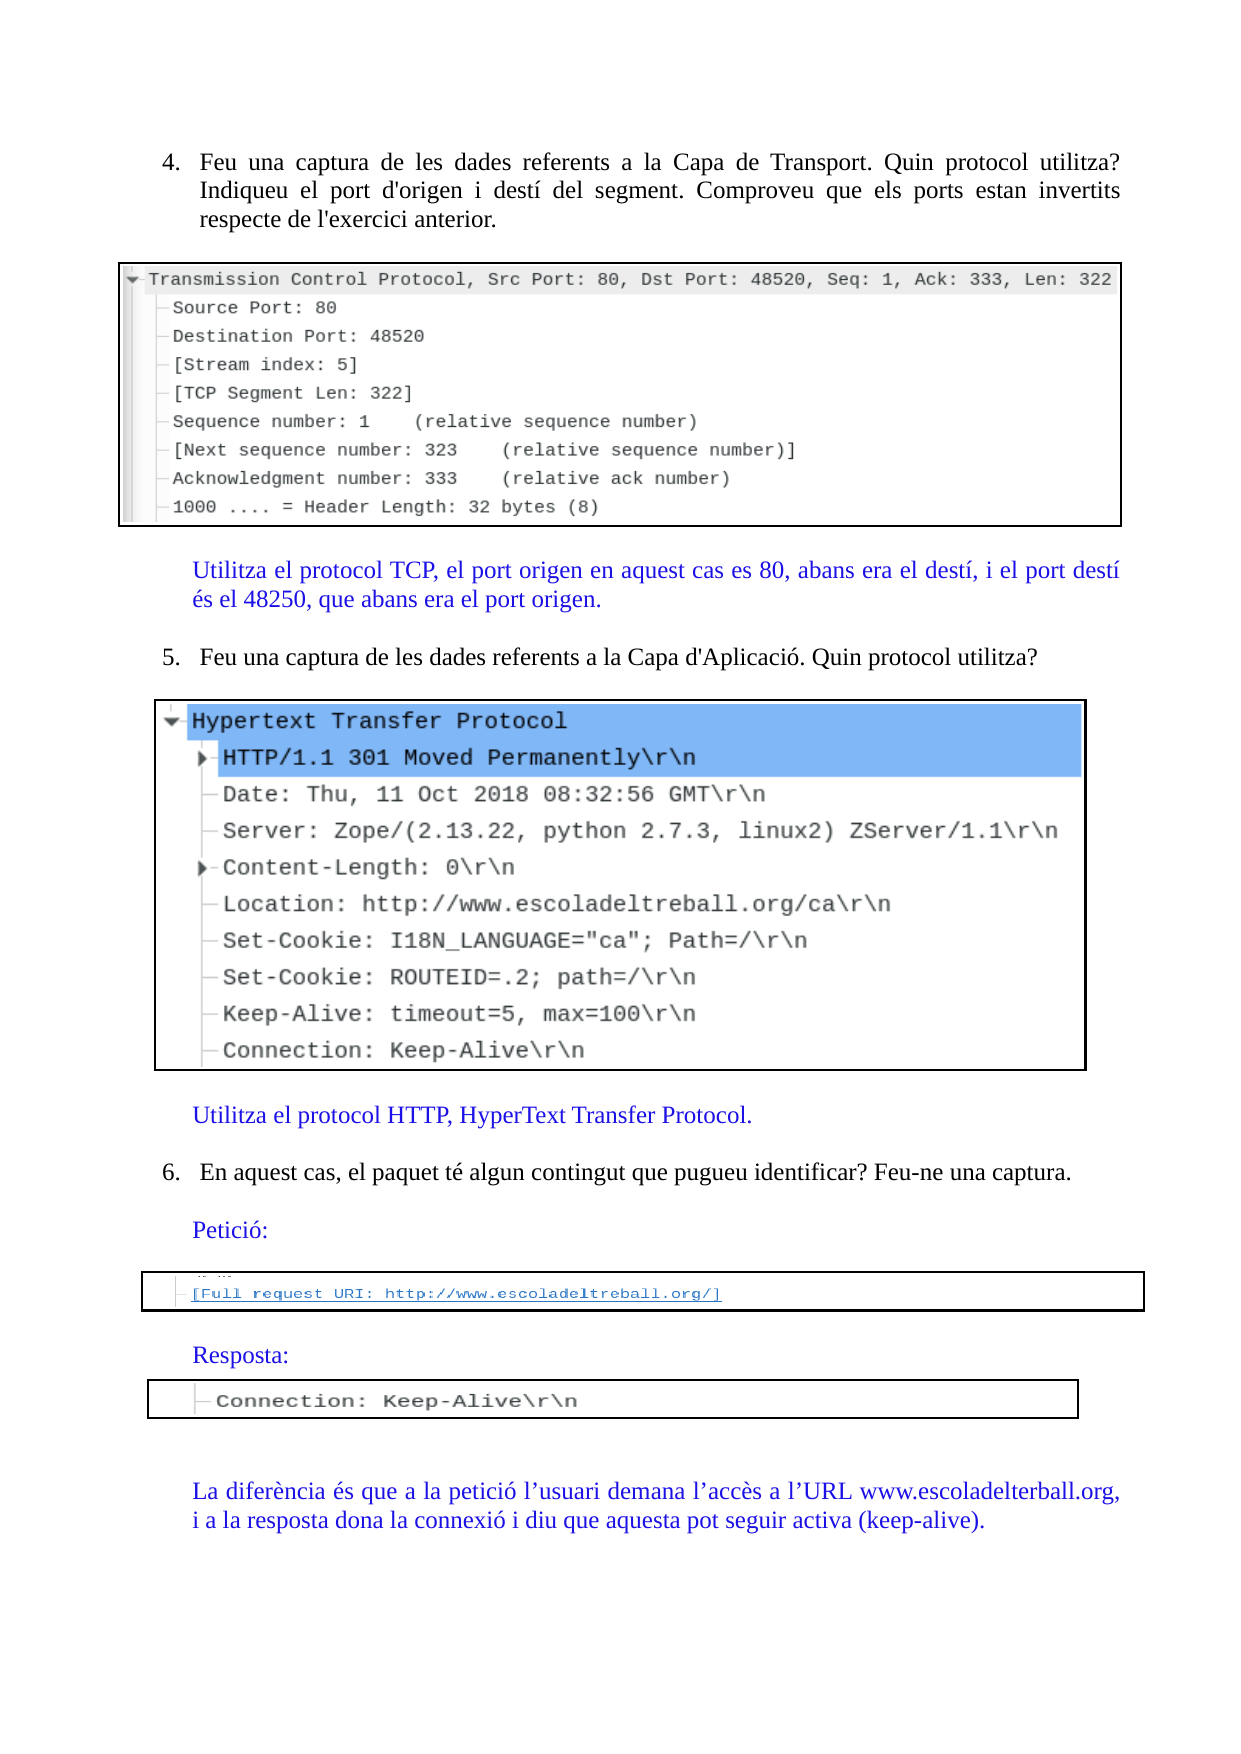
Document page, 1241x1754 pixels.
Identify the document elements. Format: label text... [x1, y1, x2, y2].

text Utilitza el protocol TCP, el port origen en aquest cas es 80, abans era el destí, i el port destí és el 48250, que abans era el port origen. [118, 556, 1122, 613]
picture [151, 1383, 1075, 1414]
list En aquest cas, el paquet té algun contingut que pugueu identificar? Feu-ne una captura. [162, 1157, 1122, 1186]
picture [158, 704, 1082, 1067]
picture [123, 266, 1118, 522]
text Utilitza el protocol HTTP, HyperText Transfer Protocol. [118, 1100, 1122, 1129]
list Feu una captura de les dades referents a la Capa de Transport. Quin protocol utilitza? Indiqueu el port d'origen i destí del segment. Comproveu que els ports estan invertits respecte de l'exercici anterior. [162, 147, 1122, 233]
text La diferència és que a la petició l’usuari demana l’accès a l’URL www.escoladelterball.org, i a la resposta dona la connexió i diu que aquesta pot seguir activa (keep-alive). [118, 1476, 1122, 1534]
list Feu una captura de les dades referents a la Capa d'Aplicació. Quin protocol utilitza? [162, 642, 1122, 671]
picture [146, 1276, 1141, 1307]
text [143, 1273, 1143, 1309]
text Resposta: [118, 1340, 1122, 1369]
text Petició: [118, 1215, 1122, 1244]
